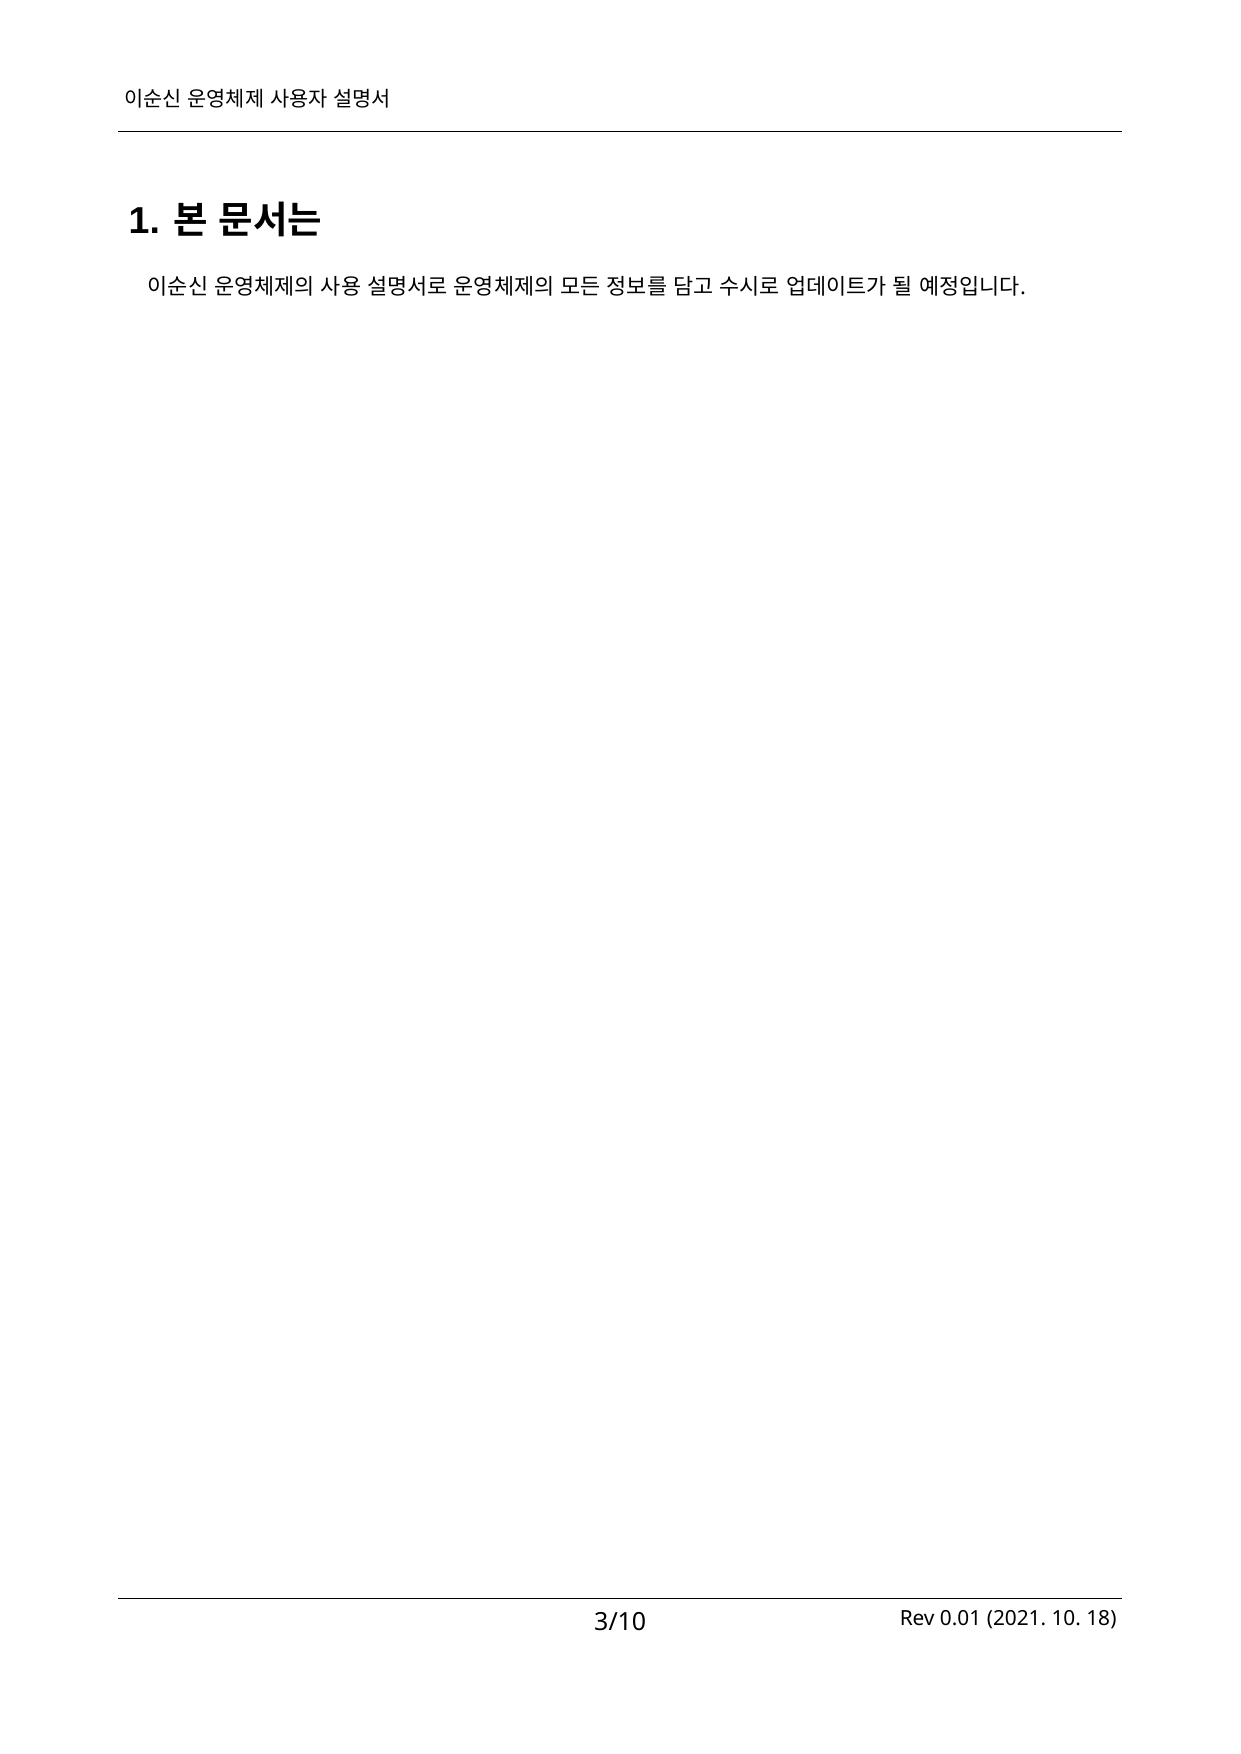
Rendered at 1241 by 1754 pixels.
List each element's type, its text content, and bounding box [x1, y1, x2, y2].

text 이순신 운영체제의 사용 설명서로 운영체제의 모든 정보를 담고 수시로 업데이트가 될 예정입니다. [148, 269, 1093, 301]
subtitle 본 문서는 [118, 190, 1122, 244]
